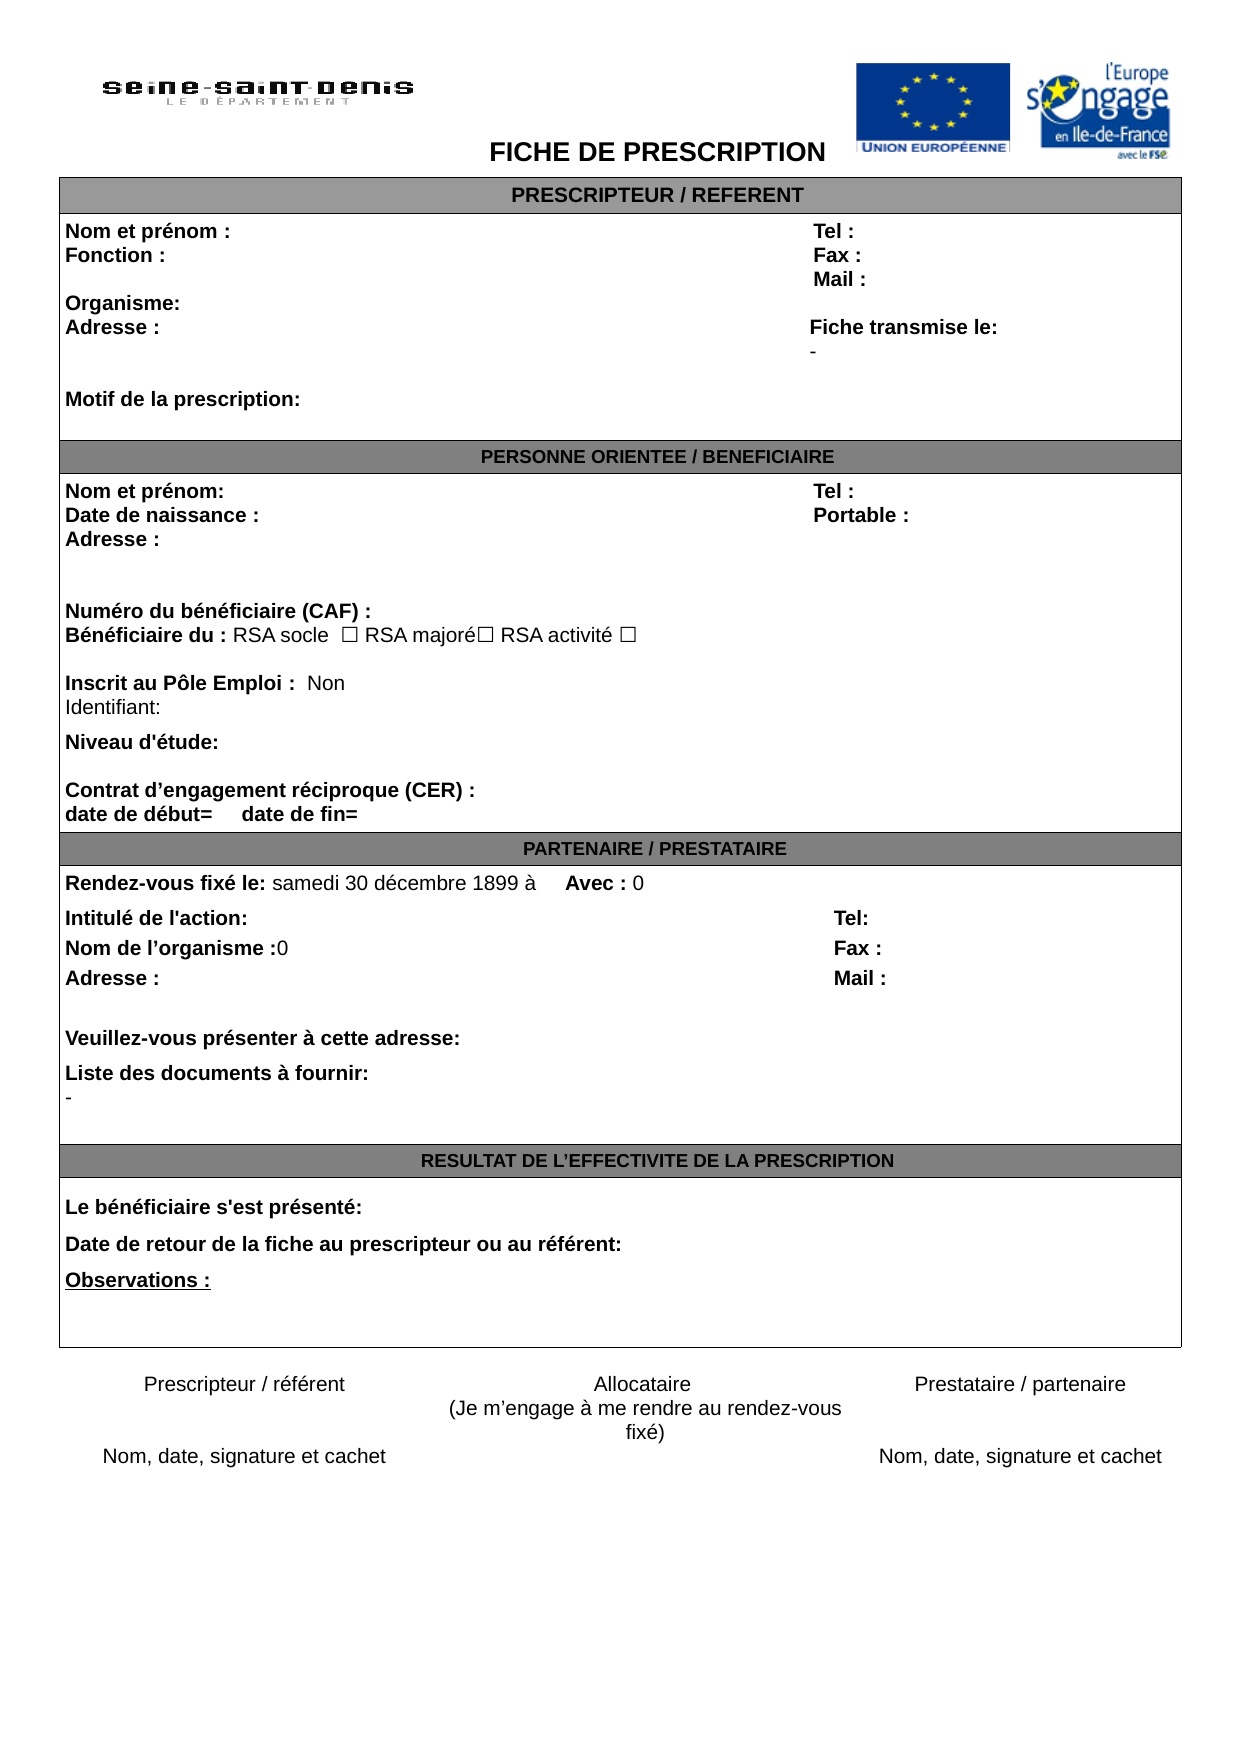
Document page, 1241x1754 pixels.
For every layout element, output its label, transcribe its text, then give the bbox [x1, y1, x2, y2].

table_cell Intitulé de l'action: Nom de l’organisme :0 Adresse : Veuillez-vous présenter à cette adresse: [60, 900, 828, 1055]
table_header RESULTAT DE L’EFFECTIVITE DE LA PRESCRIPTION [60, 1145, 1181, 1177]
table_cell Tel : Fax : Mail : [808, 214, 1181, 440]
table_header Liste des documents à fournir: [65, 1061, 1175, 1085]
table_cell [430, 1444, 861, 1467]
table_cell Rendez-vous fixé le: samedi 30 décembre 1899 à Avec : 0 [60, 866, 1181, 900]
table_cell Nom et prénom: Date de naissance : Adresse : Numéro du bénéficiaire (CAF) : Bénéficiaire du : RSA socle ☐ RSA majoré☐ RSA activité ☐ Inscrit au Pôle Emploi : Non Identifiant: [60, 474, 807, 724]
table_header Prescripteur / référent [59, 1348, 429, 1443]
table_header PARTENAIRE / PRESTATAIRE [60, 833, 1181, 865]
table_cell Niveau d'étude: Contrat d’engagement réciproque (CER) : date de début= date de fin= [60, 724, 1181, 832]
table_header Allocataire (Je m’engage à me rendre au rendez-vous fixé) [430, 1348, 861, 1443]
table_cell Tel : Portable : [808, 474, 1181, 724]
table_cell Tel: Fax : Mail : [828, 900, 1181, 1055]
title FICHE DE PRESCRIPTION [59, 136, 1181, 168]
table_header PRESCRIPTEUR / REFERENT [60, 178, 1181, 213]
table_cell Le bénéficiaire s'est présenté: Date de retour de la fiche au prescripteur ou au référent: Observations : [60, 1178, 1181, 1347]
table_header PERSONNE ORIENTEE / BENEFICIAIRE [60, 441, 1181, 473]
table_cell - [65, 1085, 1175, 1109]
table_header [59, 59, 457, 127]
table_cell Nom, date, signature et cachet [59, 1444, 429, 1467]
table_cell [60, 1055, 1181, 1143]
table_cell Nom et prénom : Fonction : Organisme: Adresse : Motif de la prescription: [60, 214, 807, 440]
table_header Prestataire / partenaire [861, 1348, 1179, 1443]
table_header Fiche transmise le: [809, 315, 1175, 338]
table_cell Nom, date, signature et cachet [861, 1444, 1179, 1467]
table_cell - [809, 339, 1175, 362]
